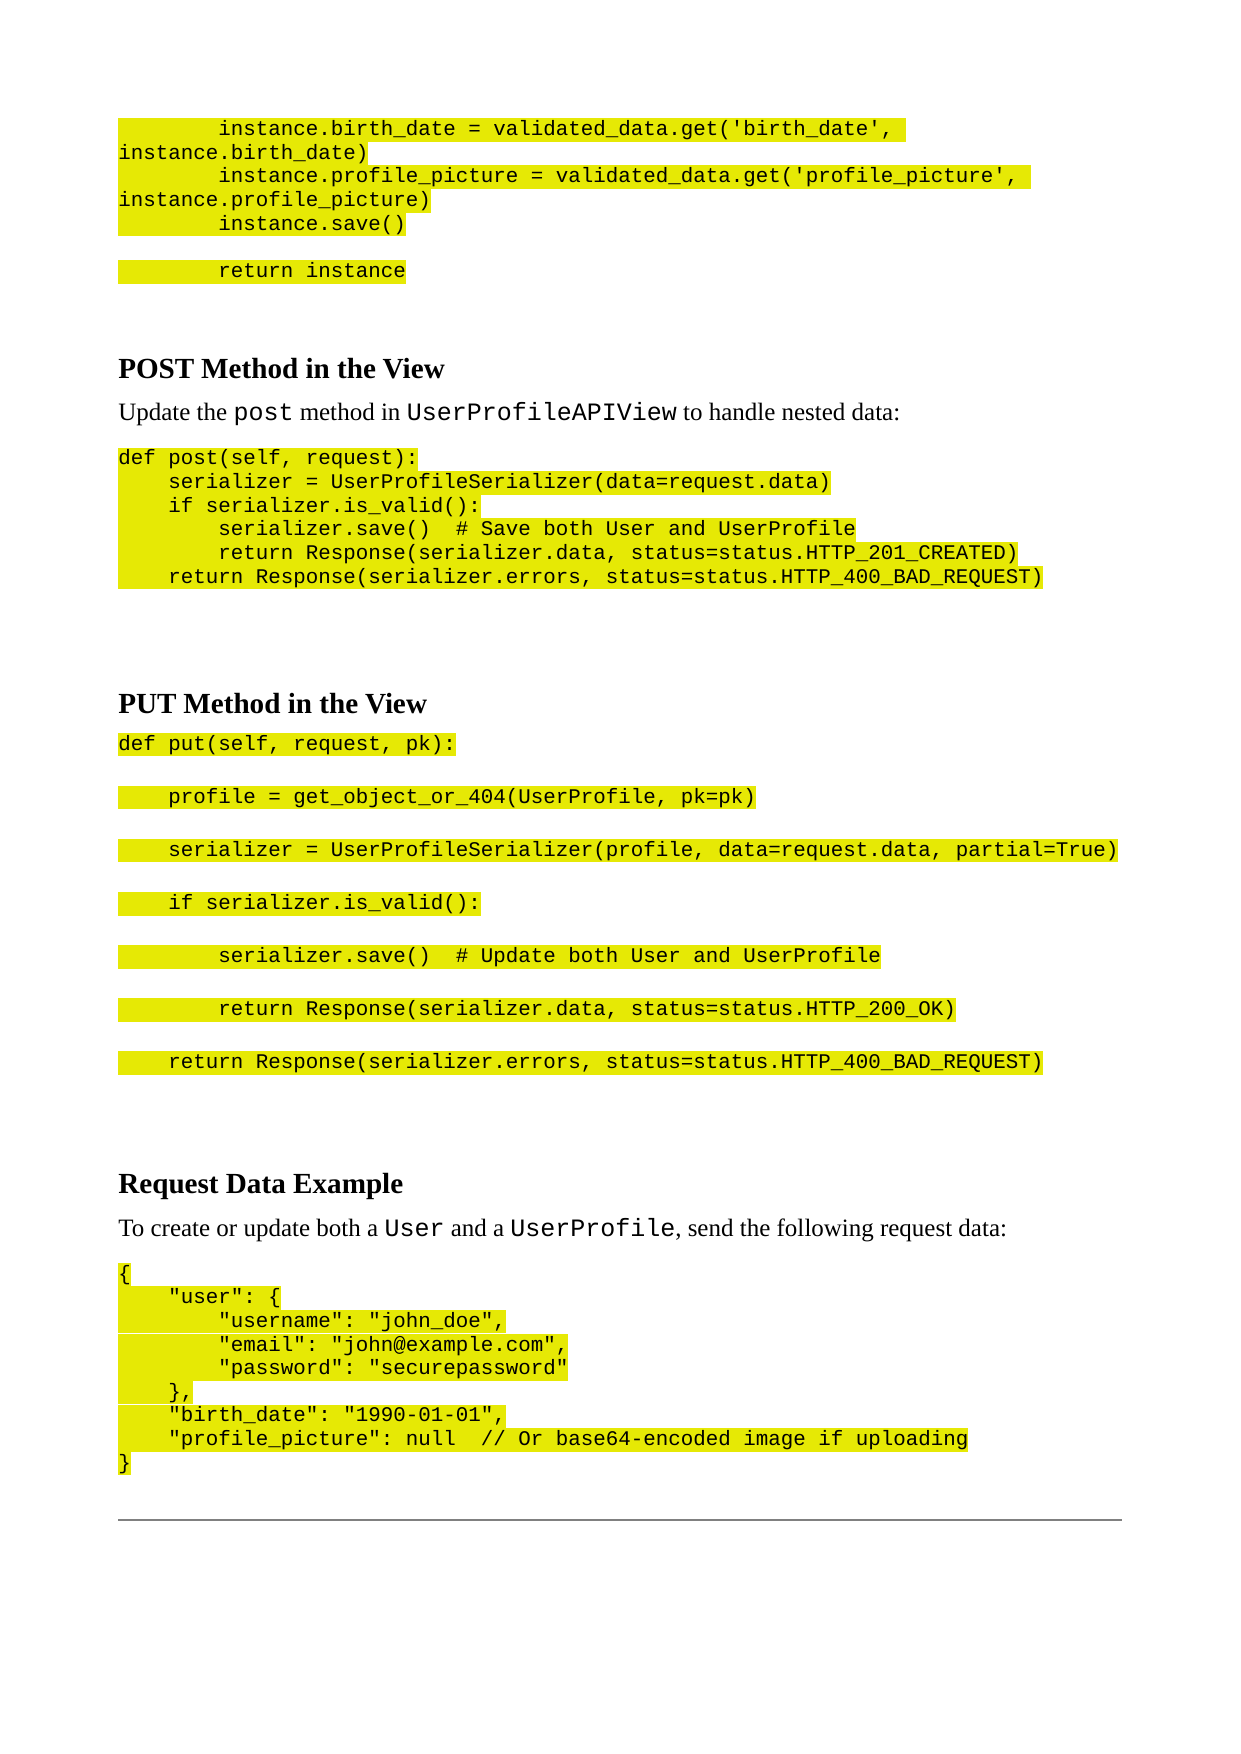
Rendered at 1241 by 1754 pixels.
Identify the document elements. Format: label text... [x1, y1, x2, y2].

text } [118, 1452, 1122, 1475]
text def post(self, request): [118, 447, 1122, 471]
text instance.birth_date = validated_data.get('birth_date', instance.birth_date) [118, 118, 1122, 165]
text def put(self, request, pk): [118, 732, 1122, 756]
text serializer.save() # Save both User and UserProfile [118, 518, 1122, 542]
text "profile_picture": null // Or base64-encoded image if uploading [118, 1428, 1122, 1452]
text profile = get_object_or_404(UserProfile, pk=pk) [118, 786, 1122, 809]
text if serializer.is_valid(): [118, 495, 1122, 518]
text Update the post method in UserProfileAPIView to handle nested data: [118, 397, 1122, 428]
text serializer.save() # Update both User and UserProfile [118, 945, 1122, 969]
text "password": "securepassword" [118, 1357, 1122, 1381]
text "user": { [118, 1286, 1122, 1310]
text "username": "john_doe", [118, 1310, 1122, 1333]
text serializer = UserProfileSerializer(profile, data=request.data, partial=True) [118, 839, 1122, 862]
text instance.save() [118, 213, 1122, 236]
text return Response(serializer.data, status=status.HTTP_201_CREATED) [118, 542, 1122, 566]
subtitle PUT Method in the View [118, 686, 1122, 720]
text serializer = UserProfileSerializer(data=request.data) [118, 471, 1122, 495]
text { [118, 1263, 1122, 1286]
text "email": "john@example.com", [118, 1333, 1122, 1357]
subtitle POST Method in the View [118, 351, 1122, 385]
text if serializer.is_valid(): [118, 892, 1122, 916]
text return Response(serializer.data, status=status.HTTP_200_OK) [118, 998, 1122, 1022]
text return Response(serializer.errors, status=status.HTTP_400_BAD_REQUEST) [118, 1051, 1122, 1075]
text }, [118, 1381, 1122, 1404]
text "birth_date": "1990-01-01", [118, 1404, 1122, 1428]
subtitle Request Data Example [118, 1167, 1122, 1200]
text return Response(serializer.errors, status=status.HTTP_400_BAD_REQUEST) [118, 566, 1122, 589]
text instance.profile_picture = validated_data.get('profile_picture', instance.profile_picture) [118, 165, 1122, 213]
text To create or update both a User and a UserProfile, send the following request data: [118, 1213, 1122, 1243]
text return instance [118, 260, 1122, 284]
